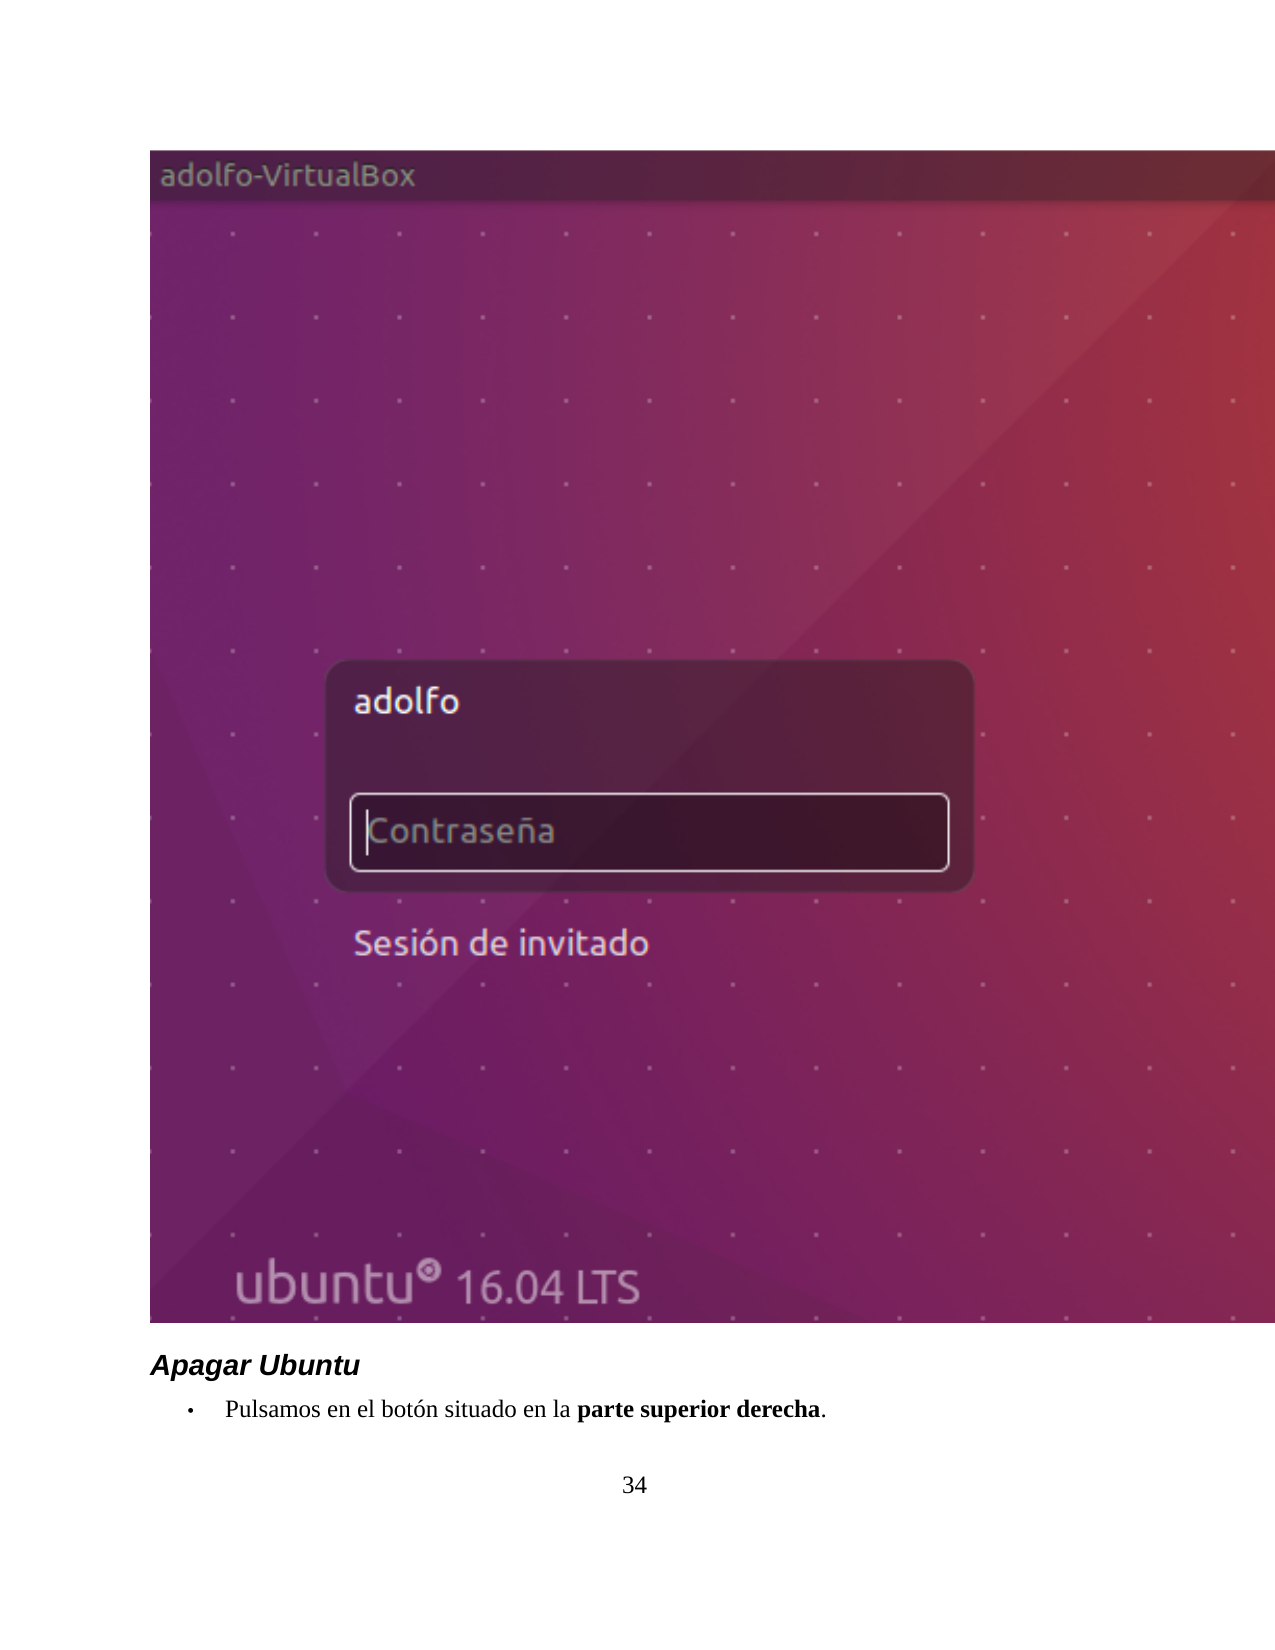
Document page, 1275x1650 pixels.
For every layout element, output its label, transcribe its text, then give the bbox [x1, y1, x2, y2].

subtitle Apagar Ubuntu [150, 1348, 1125, 1381]
picture [150, 150, 1275, 1323]
list Pulsamos en el botón situado en la parte superior derecha. [187, 1394, 1125, 1423]
